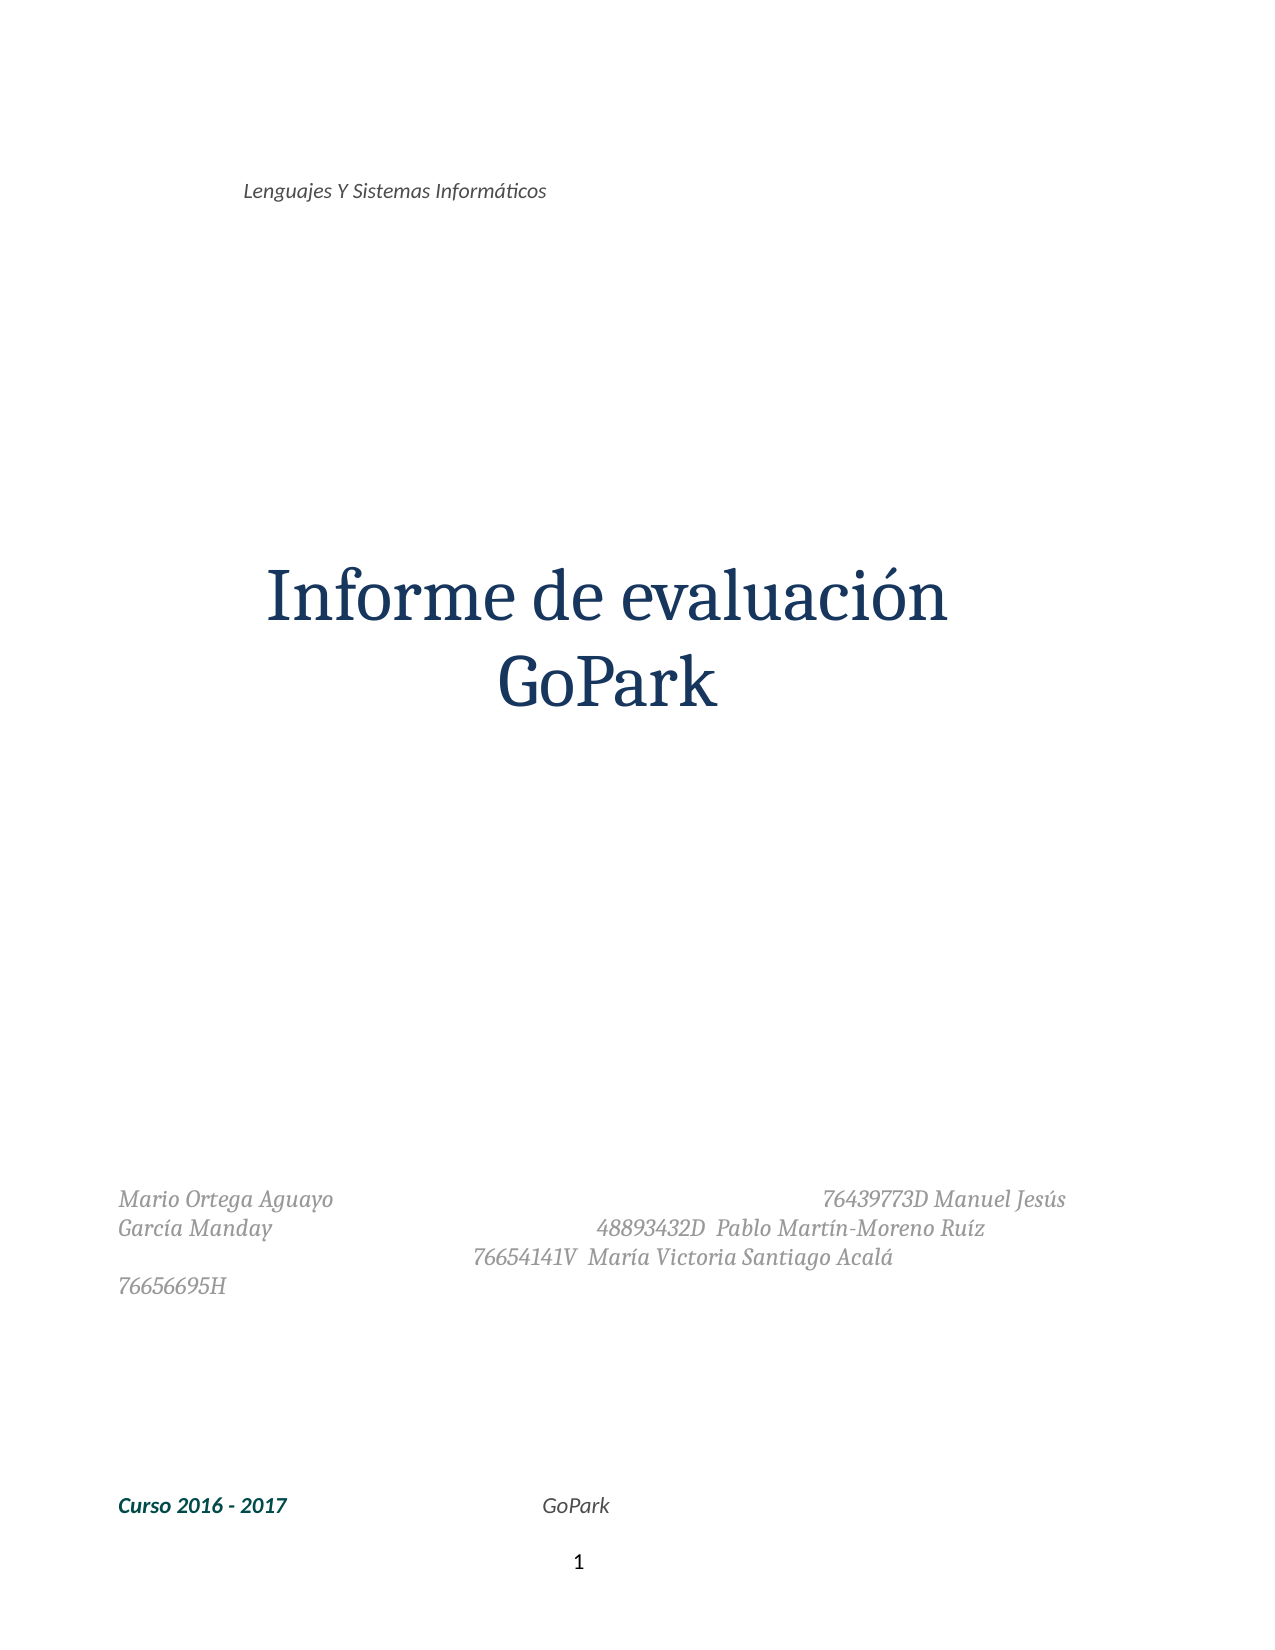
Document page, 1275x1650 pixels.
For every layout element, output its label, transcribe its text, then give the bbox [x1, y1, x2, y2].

text GoPark [118, 639, 1098, 725]
text Informe de evaluación [118, 553, 1098, 639]
title Mario Ortega Aguayo 76439773D Manuel Jesús García Manday 48893432D Pablo Martín-Moreno Ruíz 76654141V María Victoria Santiago Acalá 76656695H [118, 1185, 1098, 1300]
